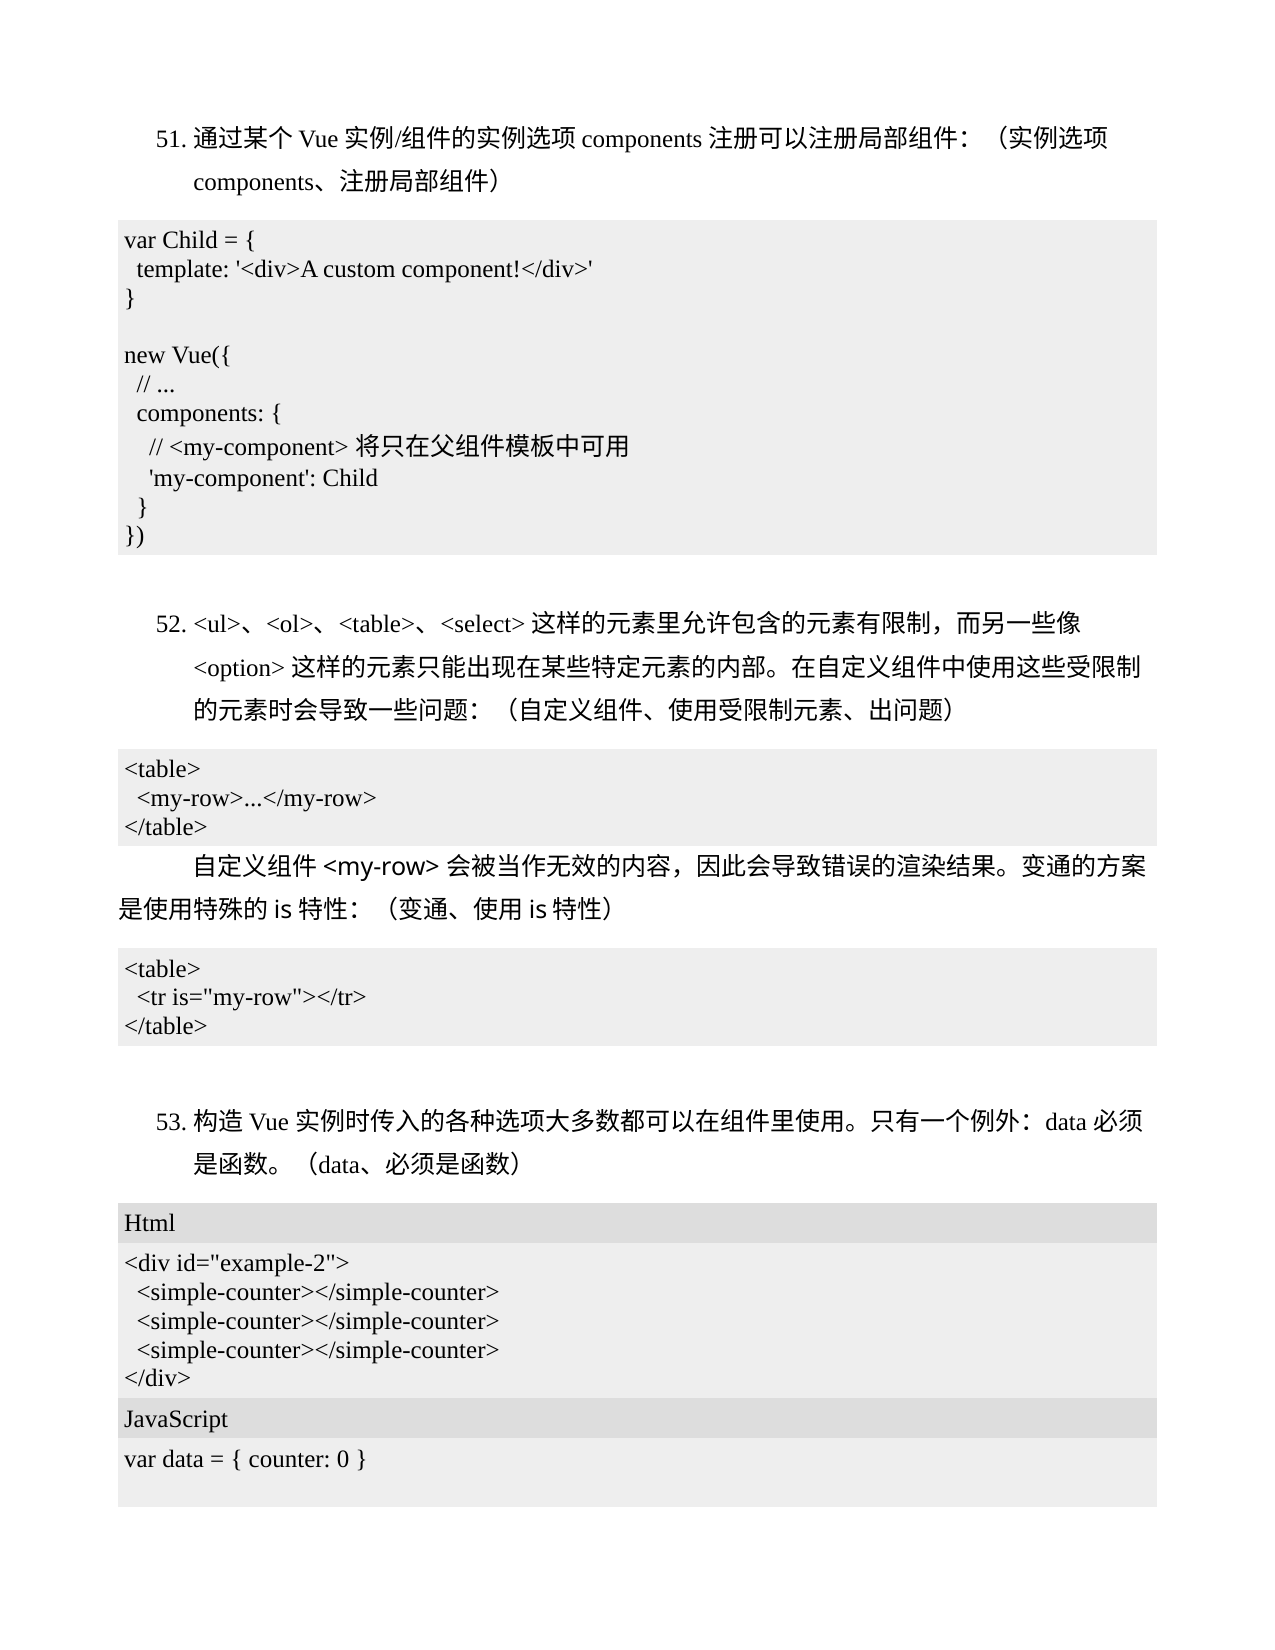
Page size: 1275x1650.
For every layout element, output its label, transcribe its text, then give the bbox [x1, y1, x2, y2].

table_header <table> <my-row>...</my-row> </table> [118, 749, 1157, 846]
table_cell var data = { counter: 0 } [118, 1438, 1157, 1507]
table_header Html [118, 1203, 1157, 1243]
table_header var Child = { template: '<div>A custom component!</div>' } new Vue({ // ... components: { // <my-component> 将只在父组件模板中可用 'my-component': Child } }) [118, 220, 1157, 555]
table_header <table> <tr is="my-row"></tr> </table> [118, 948, 1157, 1046]
list 构造 Vue 实例时传入的各种选项大多数都可以在组件里使用。只有一个例外：data 必须是函数。（data、必须是函数） [156, 1101, 1157, 1181]
table_cell <div id="example-2"> <simple-counter></simple-counter> <simple-counter></simple-counter> <simple-counter></simple-counter> </div> [118, 1243, 1157, 1398]
text 自定义组件 <my-row> 会被当作无效的内容，因此会导致错误的渲染结果。变通的方案是使用特殊的 is 特性：（变通、使用is特性） [118, 846, 1157, 926]
list 通过某个Vue 实例/组件的实例选项components 注册可以注册局部组件：（实例选项components、注册局部组件） [156, 118, 1157, 198]
table_cell JavaScript [118, 1398, 1157, 1438]
list <ul>、<ol>、<table>、<select> 这样的元素里允许包含的元素有限制，而另一些像 <option> 这样的元素只能出现在某些特定元素的内部。在自定义组件中使用这些受限制的元素时会导致一些问题：（自定义组件、使用受限制元素、出问题） [156, 604, 1157, 727]
